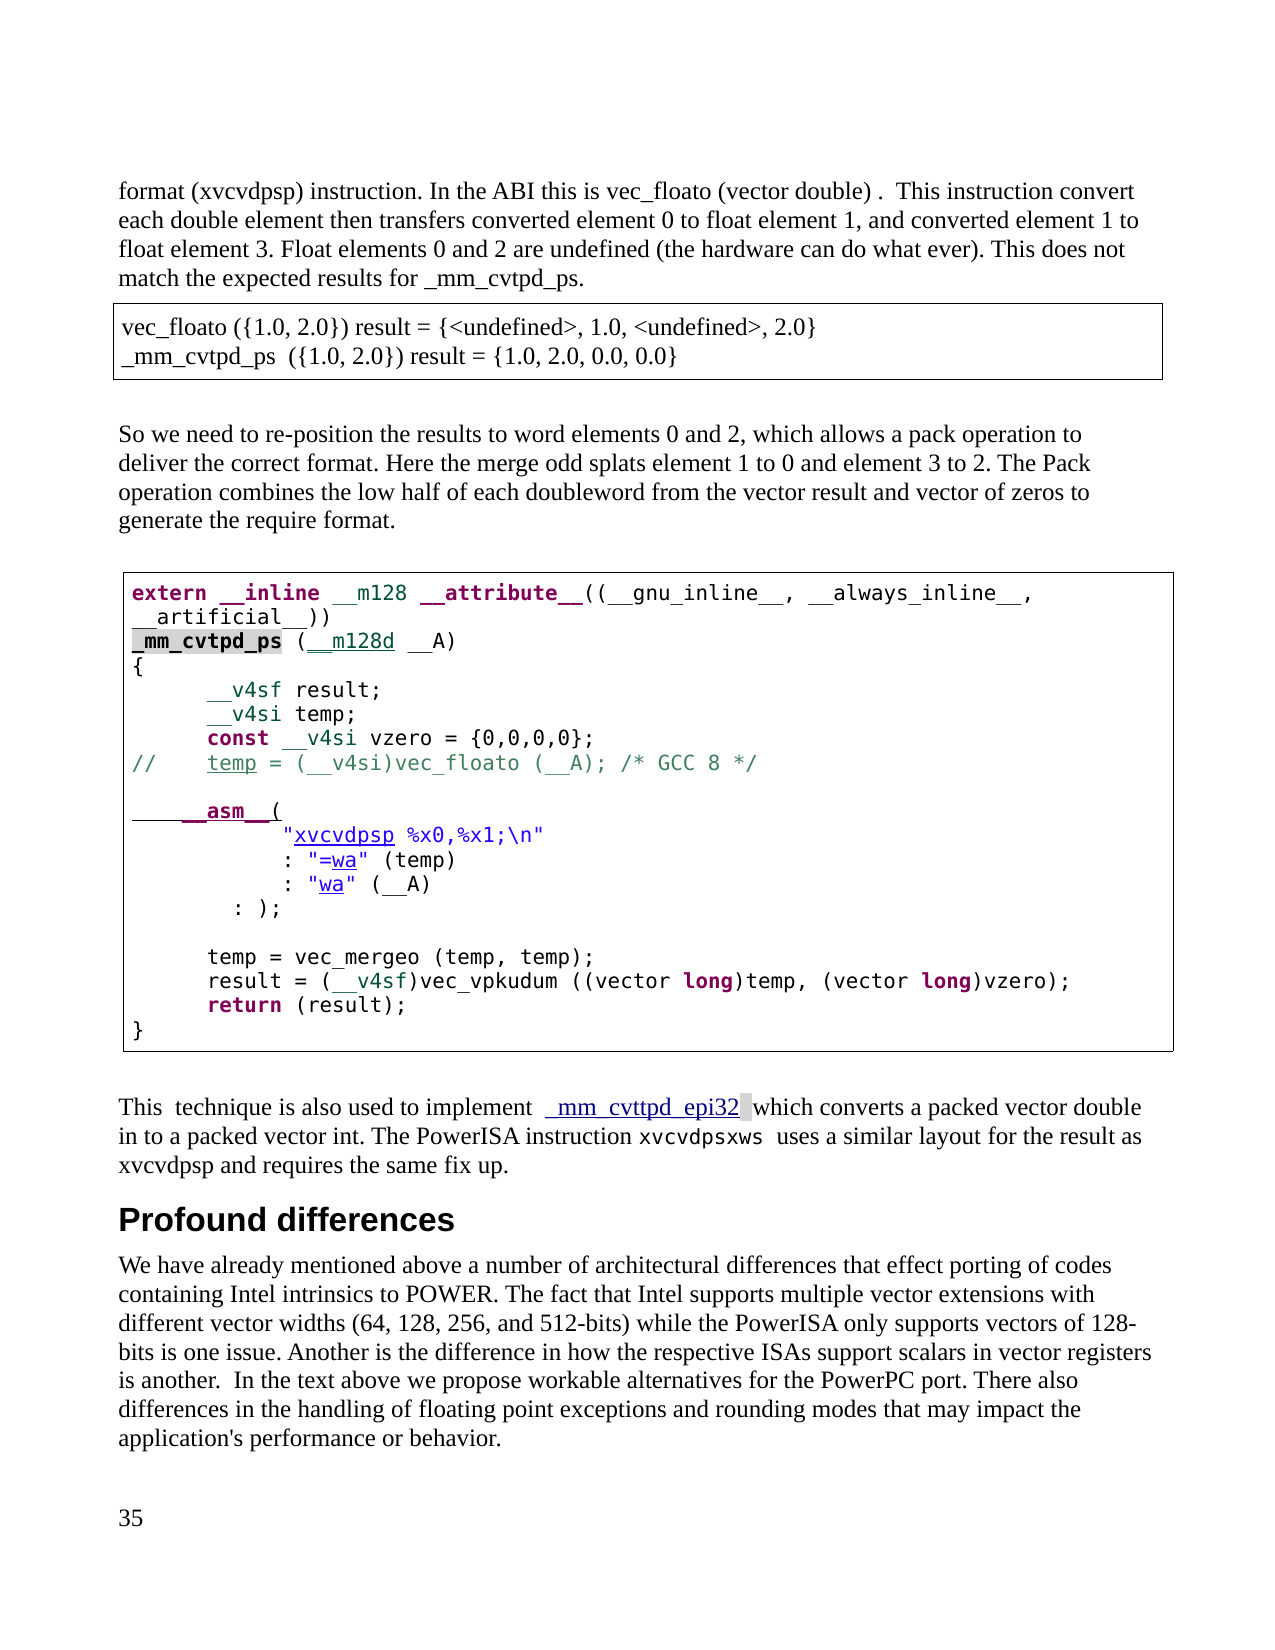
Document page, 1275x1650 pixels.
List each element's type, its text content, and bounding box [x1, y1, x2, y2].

text We have already mentioned above a number of architectural differences that effect porting of codes containing Intel intrinsics to POWER. The fact that Intel supports multiple vector extensions with different vector widths (64, 128, 256, and 512-bits) while the PowerISA only supports vectors of 128-bits is one issue. Another is the difference in how the respective ISAs support scalars in vector registers is another. In the text above we propose workable alternatives for the PowerPC port. There also differences in the handling of floating point exceptions and rounding modes that may impact the application's performance or behavior. [118, 1251, 1157, 1452]
text So we need to re-position the results to word elements 0 and 2, which allows a pack operation to deliver the correct format. Here the merge odd splats element 1 to 0 and element 3 to 2. The Pack operation combines the low half of each doubleword from the vector result and vector of zeros to generate the require format. [118, 419, 1157, 534]
text _mm_cvtpd_ps (__m128d __A) [132, 629, 1164, 654]
text : ); [132, 896, 1164, 921]
text This technique is also used to implement _mm_cvttpd_epi32 which converts a packed vector double in to a packed vector int. The PowerISA instruction xvcvdpsxws uses a similar layout for the result as xvcvdpsp and requires the same fix up. [118, 1092, 1157, 1178]
text __v4si temp; [132, 702, 1164, 726]
text "xvcvdpsp %x0,%x1;\n" [132, 823, 1164, 848]
text format (xvcvdpsp) instruction. In the ABI this is vec_floato (vector double) . This instruction convert each double element then transfers converted element 0 to float element 1, and converted element 1 to float element 3. Float elements 0 and 2 are undefined (the hardware can do what ever). This does not match the expected results for _mm_cvtpd_ps. [118, 176, 1157, 291]
text temp = vec_mergeo (temp, temp); [132, 945, 1164, 969]
text : "=wa" (temp) [132, 848, 1164, 872]
text vec_floato ({1.0, 2.0}) result = {<undefined>, 1.0, <undefined>, 2.0} [121, 312, 1153, 341]
text // temp = (__v4si)vec_floato (__A); /* GCC 8 */ [132, 751, 1164, 775]
text return (result); [132, 993, 1164, 1018]
text { [132, 654, 1164, 678]
text __v4sf result; [132, 678, 1164, 702]
text const __v4si vzero = {0,0,0,0}; [132, 726, 1164, 751]
text : "wa" (__A) [132, 872, 1164, 896]
text result = (__v4sf)vec_vpkudum ((vector long)temp, (vector long)vzero); [132, 969, 1164, 993]
text [124, 573, 1173, 1051]
text } [132, 1018, 1164, 1042]
text extern __inline __m128 __attribute__((__gnu_inline__, __always_inline__, __artificial__)) [132, 581, 1164, 629]
subtitle Profound differences [118, 1199, 1157, 1238]
text _mm_cvtpd_ps ({1.0, 2.0}) result = {1.0, 2.0, 0.0, 0.0} [121, 341, 1153, 370]
text __asm__( [132, 799, 1164, 823]
